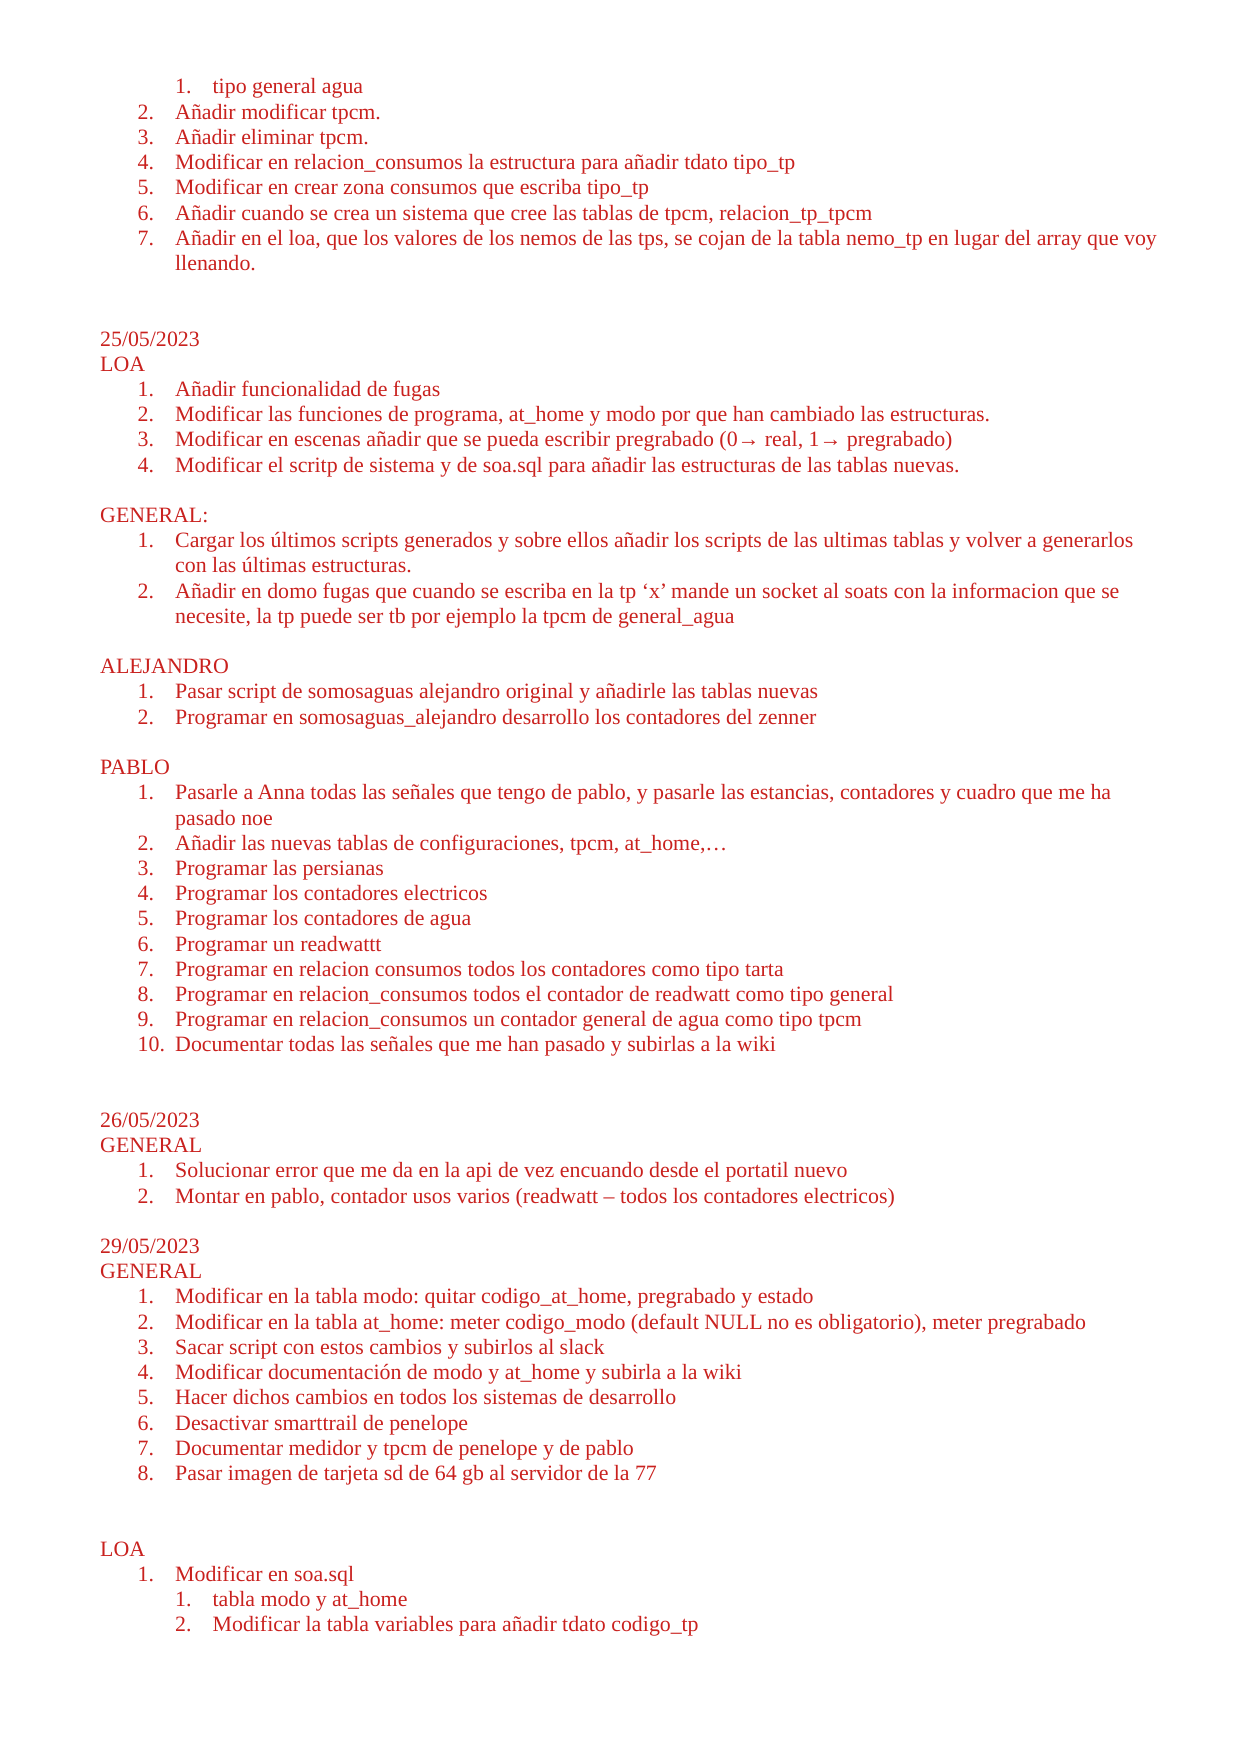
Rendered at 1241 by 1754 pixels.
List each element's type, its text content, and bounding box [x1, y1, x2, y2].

list Añadir cuando se crea un sistema que cree las tablas de tpcm, relacion_tp_tpcm [137, 199, 1162, 225]
text GENERAL [100, 1132, 1162, 1157]
list Pasar script de somosaguas alejandro original y añadirle las tablas nuevas [137, 678, 1162, 704]
list Añadir en el loa, que los valores de los nemos de las tps, se cojan de la tabla nemo_tp en lugar del array que voy llenando. [137, 225, 1162, 275]
list Desactivar smarttrail de penelope [137, 1409, 1162, 1435]
list Modificar las funciones de programa, at_home y modo por que han cambiado las estructuras. [137, 401, 1162, 426]
list Modificar documentación de modo y at_home y subirla a la wiki [137, 1359, 1162, 1384]
text 29/05/2023 [100, 1233, 1162, 1258]
text ALEJANDRO [100, 653, 1162, 678]
list Modificar la tabla variables para añadir tdato codigo_tp [175, 1611, 1162, 1636]
list Añadir las nuevas tablas de configuraciones, tpcm, at_home,… [137, 830, 1162, 855]
text LOA [100, 351, 1162, 376]
list Hacer dichos cambios en todos los sistemas de desarrollo [137, 1384, 1162, 1409]
list Programar un readwattt [137, 931, 1162, 956]
list Añadir funcionalidad de fugas [137, 376, 1162, 401]
list Programar en relacion consumos todos los contadores como tipo tarta [137, 956, 1162, 981]
text PABLO [100, 754, 1162, 779]
list tabla modo y at_home [175, 1586, 1162, 1611]
list Añadir modificar tpcm. [137, 99, 1162, 124]
text LOA [100, 1536, 1162, 1561]
list Sacar script con estos cambios y subirlos al slack [137, 1334, 1162, 1359]
list Cargar los últimos scripts generados y sobre ellos añadir los scripts de las ultimas tablas y volver a generarlos con las últimas estructuras. [137, 527, 1162, 578]
list Modificar en relacion_consumos la estructura para añadir tdato tipo_tp [137, 149, 1162, 174]
list Programar en somosaguas_alejandro desarrollo los contadores del zenner [137, 704, 1162, 729]
list Programar las persianas [137, 855, 1162, 880]
list Modificar el scritp de sistema y de soa.sql para añadir las estructuras de las tablas nuevas. [137, 452, 1162, 477]
list Programar en relacion_consumos un contador general de agua como tipo tpcm [137, 1006, 1162, 1031]
list Añadir en domo fugas que cuando se escriba en la tp ‘x’ mande un socket al soats con la informacion que se necesite, la tp puede ser tb por ejemplo la tpcm de general_agua [137, 578, 1162, 628]
list tipo general agua [175, 73, 1162, 99]
list Programar en relacion_consumos todos el contador de readwatt como tipo general [137, 981, 1162, 1006]
list Modificar en soa.sql [137, 1561, 1162, 1586]
list Programar los contadores de agua [137, 905, 1162, 931]
list Modificar en la tabla at_home: meter codigo_modo (default NULL no es obligatorio), meter pregrabado [137, 1309, 1162, 1334]
list Montar en pablo, contador usos varios (readwatt – todos los contadores electricos) [137, 1183, 1162, 1208]
list Solucionar error que me da en la api de vez encuando desde el portatil nuevo [137, 1157, 1162, 1183]
list Pasarle a Anna todas las señales que tengo de pablo, y pasarle las estancias, contadores y cuadro que me ha pasado noe [137, 779, 1162, 830]
text 26/05/2023 [100, 1107, 1162, 1132]
list Programar los contadores electricos [137, 880, 1162, 905]
text GENERAL [100, 1258, 1162, 1283]
list Modificar en crear zona consumos que escriba tipo_tp [137, 174, 1162, 199]
list Pasar imagen de tarjeta sd de 64 gb al servidor de la 77 [137, 1460, 1162, 1485]
text GENERAL: [100, 502, 1162, 527]
list Documentar medidor y tpcm de penelope y de pablo [137, 1435, 1162, 1460]
list Añadir eliminar tpcm. [137, 124, 1162, 149]
list Documentar todas las señales que me han pasado y subirlas a la wiki [137, 1031, 1162, 1057]
text 25/05/2023 [100, 326, 1162, 351]
list Modificar en escenas añadir que se pueda escribir pregrabado (0→ real, 1→ pregrabado) [137, 426, 1162, 452]
list Modificar en la tabla modo: quitar codigo_at_home, pregrabado y estado [137, 1283, 1162, 1309]
